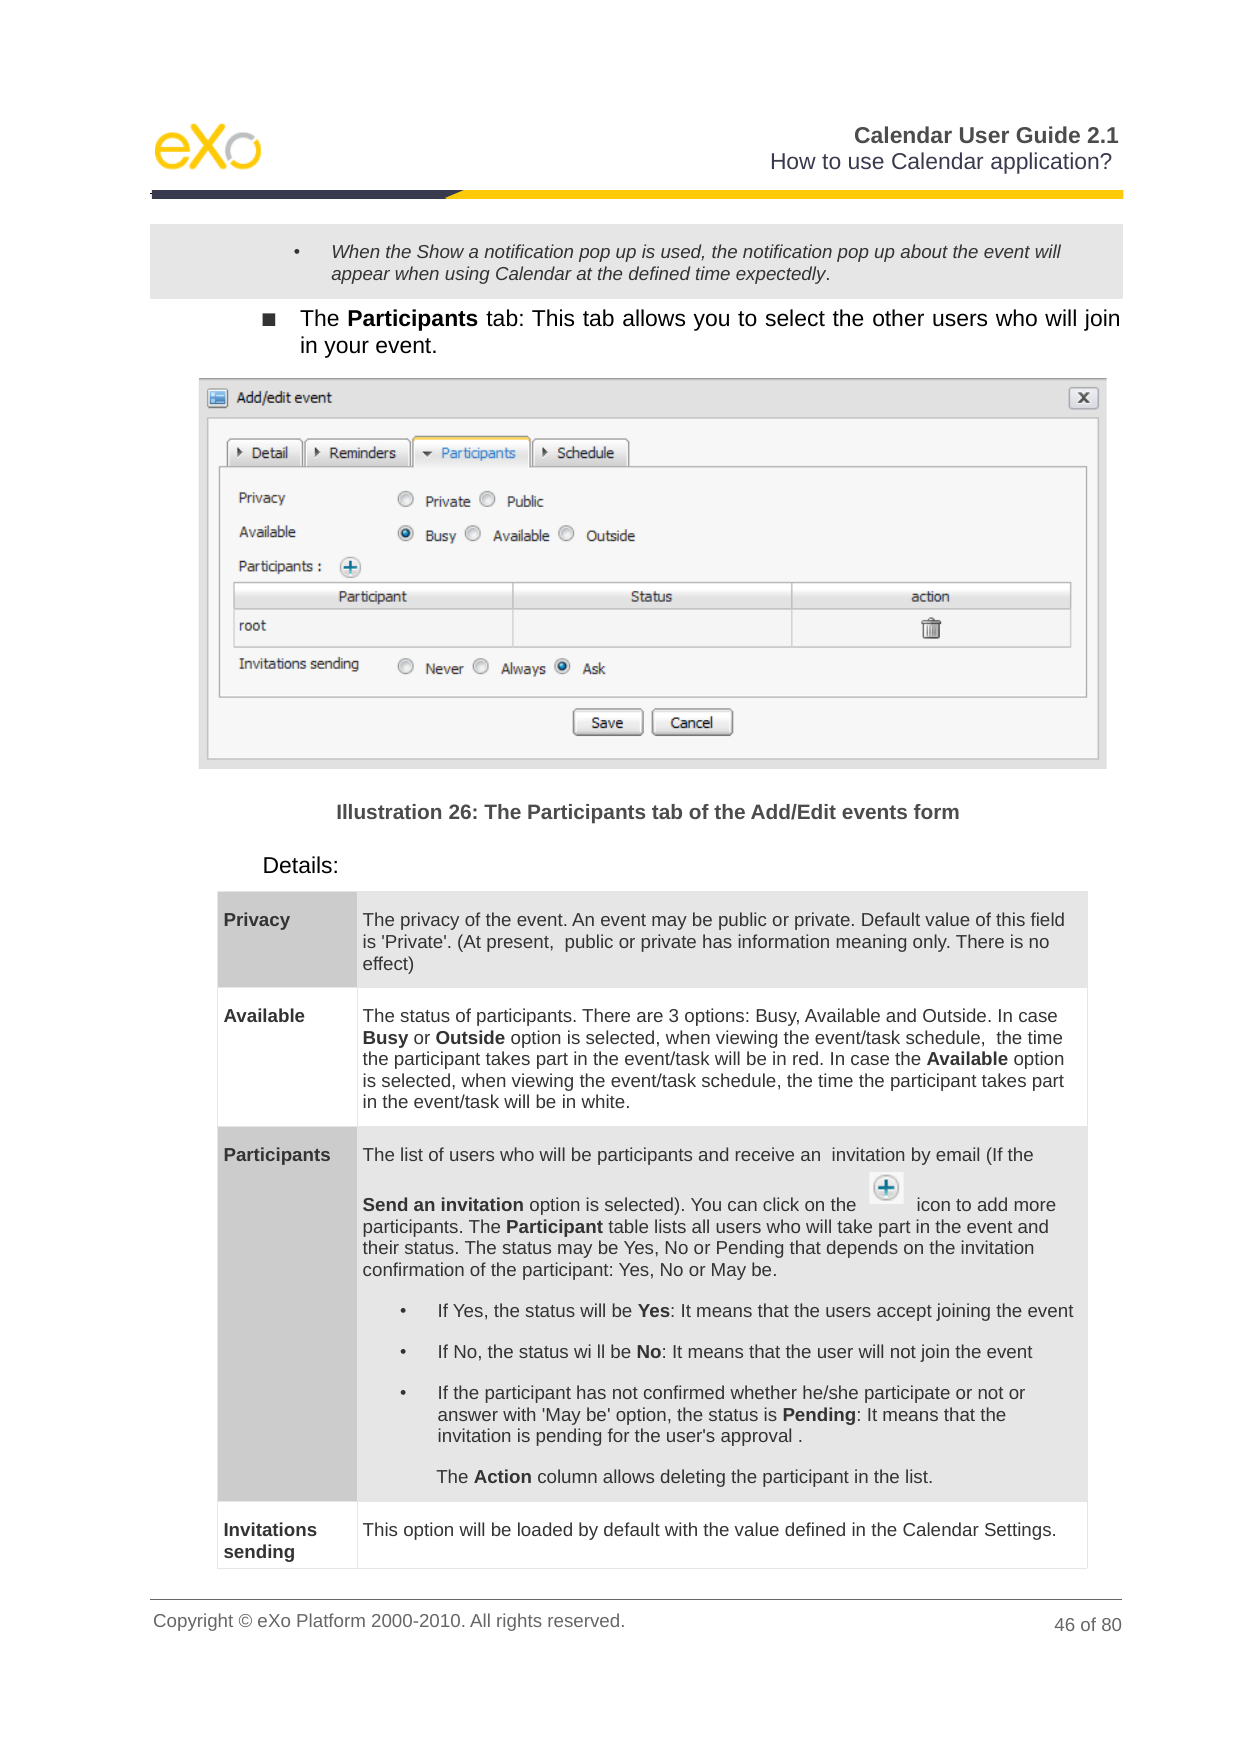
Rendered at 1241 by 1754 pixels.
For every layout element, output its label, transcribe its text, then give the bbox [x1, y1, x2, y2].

list Details: [225, 839, 1122, 878]
list [225, 366, 1122, 378]
picture [198, 378, 1107, 769]
table_header Privacy [218, 892, 357, 987]
table_cell This option will be loaded by default with the value defined in the Calendar Settings. [358, 1502, 1087, 1568]
table_cell Invitations sending [218, 1502, 357, 1568]
picture [155, 123, 262, 170]
table_cell The status of participants. There are 3 options: Busy, Available and Outside. In case Busy or Outside option is selected, when viewing the event/task schedule, the time the participant takes part in the event/task will be in red. In case the Available option is selected, when viewing the event/task schedule, the time the participant takes part in the event/task will be in white. [358, 988, 1087, 1126]
picture [869, 1172, 904, 1204]
table_header After adding email addresses, the email addresses of the selected contacts are displayed in the Also send reminders to field of the Reminders tab. When the Remind by email function is used, the notification email about the event will be sent at the defined time expectedly. When the Show a notification pop up is used, the notification pop up about the event will appear when using Calendar at the defined time expectedly. [251, 225, 1122, 298]
list [169, 824, 1127, 839]
table_cell Participants [218, 1127, 357, 1501]
table_cell The list of users who will be participants and receive an invitation by email (If the Send an invitation option is selected). You can click on the icon to add more participants. The Participant table lists all users who will take part in the event and their status. The status may be Yes, No or Pending that depends on the invitation confirmation of the participant: Yes, No or May be. If Yes, the status will be Yes: It means that the users accept joining the event If No, the status wi ll be No: It means that the user will not join the event If the participant has not confirmed whether he/she participate or not or answer with 'May be' option, the status is Pending: It means that the invitation is pending for the user's approval . The Action column allows deleting the participant in the list. [358, 1127, 1087, 1501]
list [169, 378, 198, 453]
table_cell Available [218, 988, 357, 1126]
table_header [151, 225, 250, 298]
picture [151, 190, 1124, 199]
list Illustration 26: The Participants tab of the Add/Edit events form [169, 453, 1127, 824]
list The Participants tab: This tab allows you to select the other users who will join in your event. [262, 305, 1122, 358]
table_header The privacy of the event. An event may be public or private. Default value of this field is 'Private'. (At present, public or private has information meaning only. There is no effect) [358, 892, 1087, 987]
